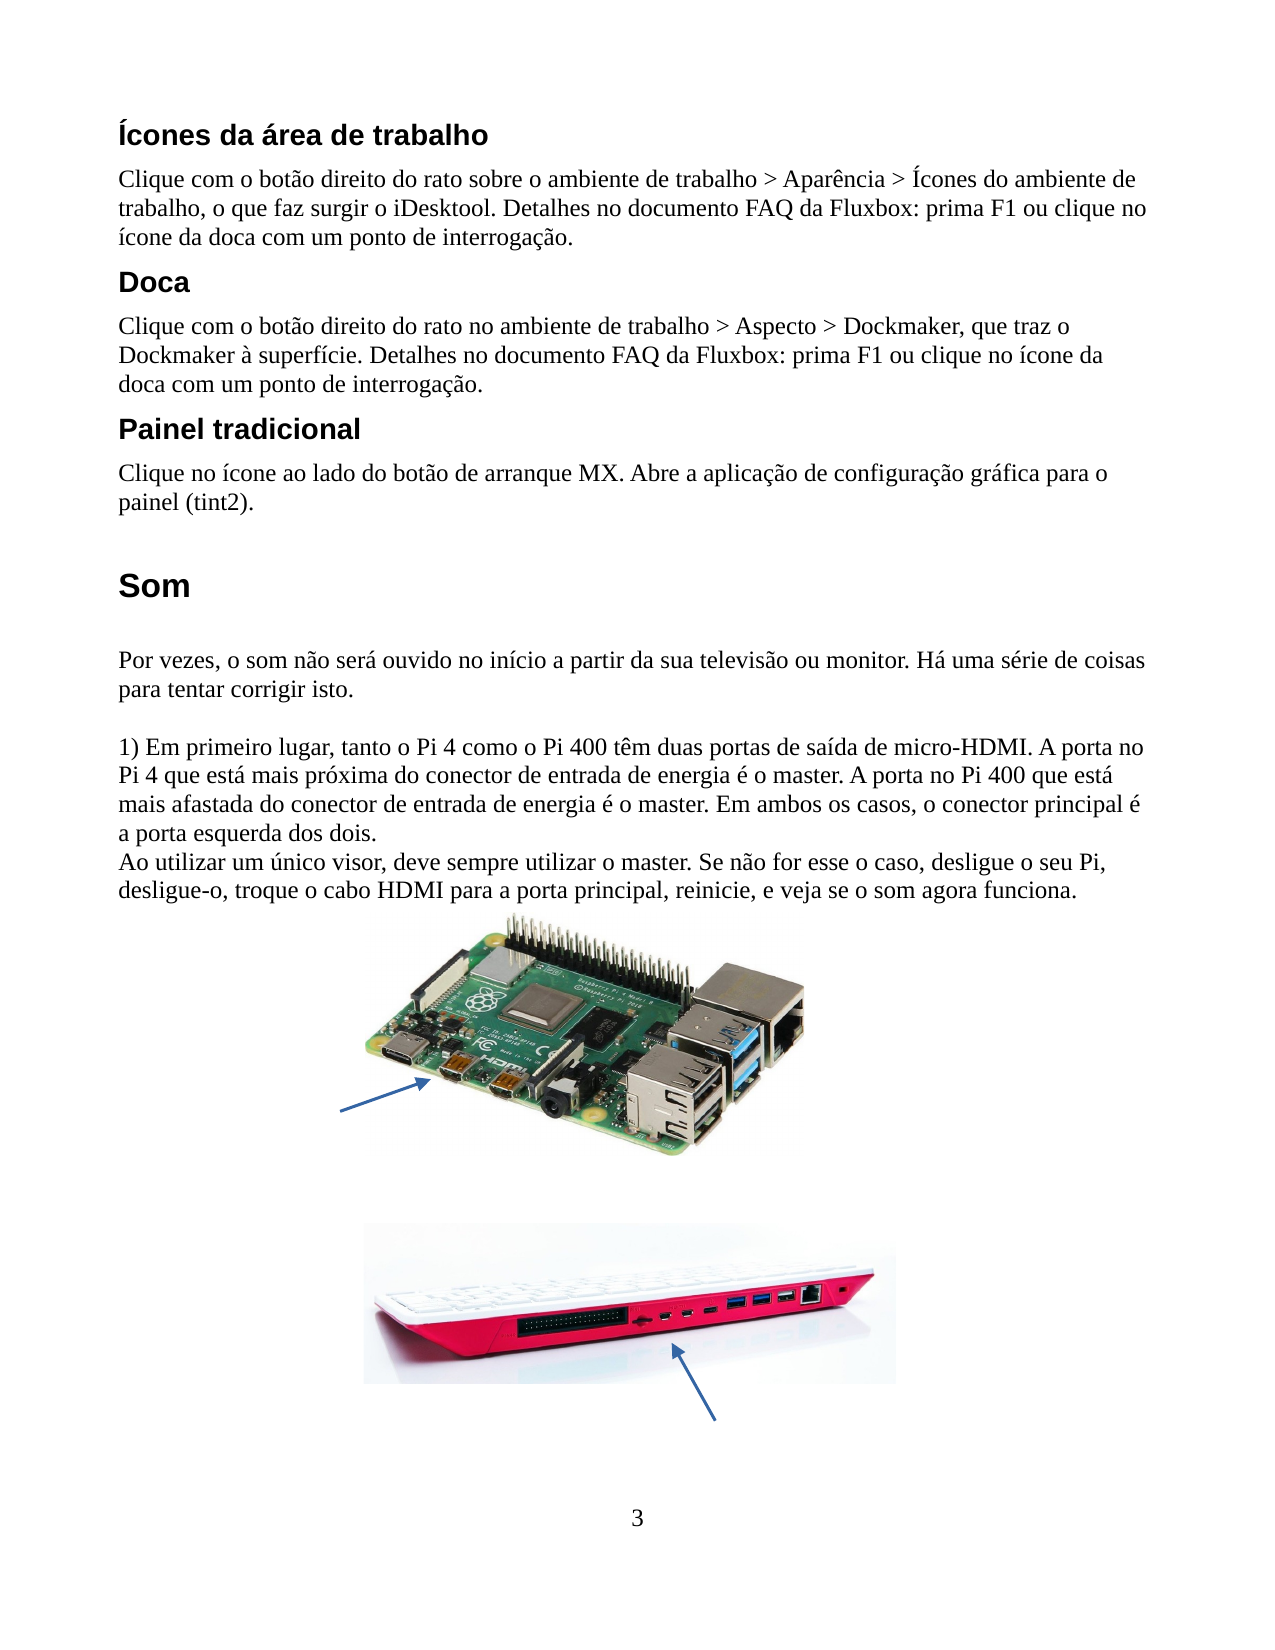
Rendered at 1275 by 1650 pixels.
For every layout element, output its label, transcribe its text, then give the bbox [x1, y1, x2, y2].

text Clique com o botão direito do rato sobre o ambiente de trabalho > Aparência > Ícones do ambiente de trabalho, o que faz surgir o iDesktool. Detalhes no documento FAQ da Fluxbox: prima F1 ou clique no ícone da doca com um ponto de interrogação. [118, 164, 1157, 251]
text Ao utilizar um único visor, deve sempre utilizar o master. Se não for esse o caso, desligue o seu Pi, desligue-o, troque o cabo HDMI para a porta principal, reinicie, e veja se o som agora funciona. [118, 847, 1157, 904]
text 1) Em primeiro lugar, tanto o Pi 4 como o Pi 400 têm duas portas de saída de micro-HDMI. A porta no Pi 4 que está mais próxima do conector de entrada de energia é o master. A porta no Pi 400 que está mais afastada do conector de entrada de energia é o master. Em ambos os casos, o conector principal é a porta esquerda dos dois. [118, 732, 1157, 847]
subtitle Som [118, 566, 1157, 604]
text Por vezes, o som não será ouvido no início a partir da sua televisão ou monitor. Há uma série de coisas para tentar corrigir isto. [118, 646, 1157, 703]
text Clique no ícone ao lado do botão de arranque MX. Abre a aplicação de configuração gráfica para o painel (tint2). [118, 458, 1157, 516]
subtitle Ícones da área de trabalho [118, 118, 1157, 152]
picture [365, 912, 805, 1156]
text Clique com o botão direito do rato no ambiente de trabalho > Aspecto > Dockmaker, que traz o Dockmaker à superfície. Detalhes no documento FAQ da Fluxbox: prima F1 ou clique no ícone da doca com um ponto de interrogação. [118, 311, 1157, 398]
subtitle Doca [118, 265, 1157, 299]
picture [363, 1223, 897, 1384]
subtitle Painel tradicional [118, 412, 1157, 446]
